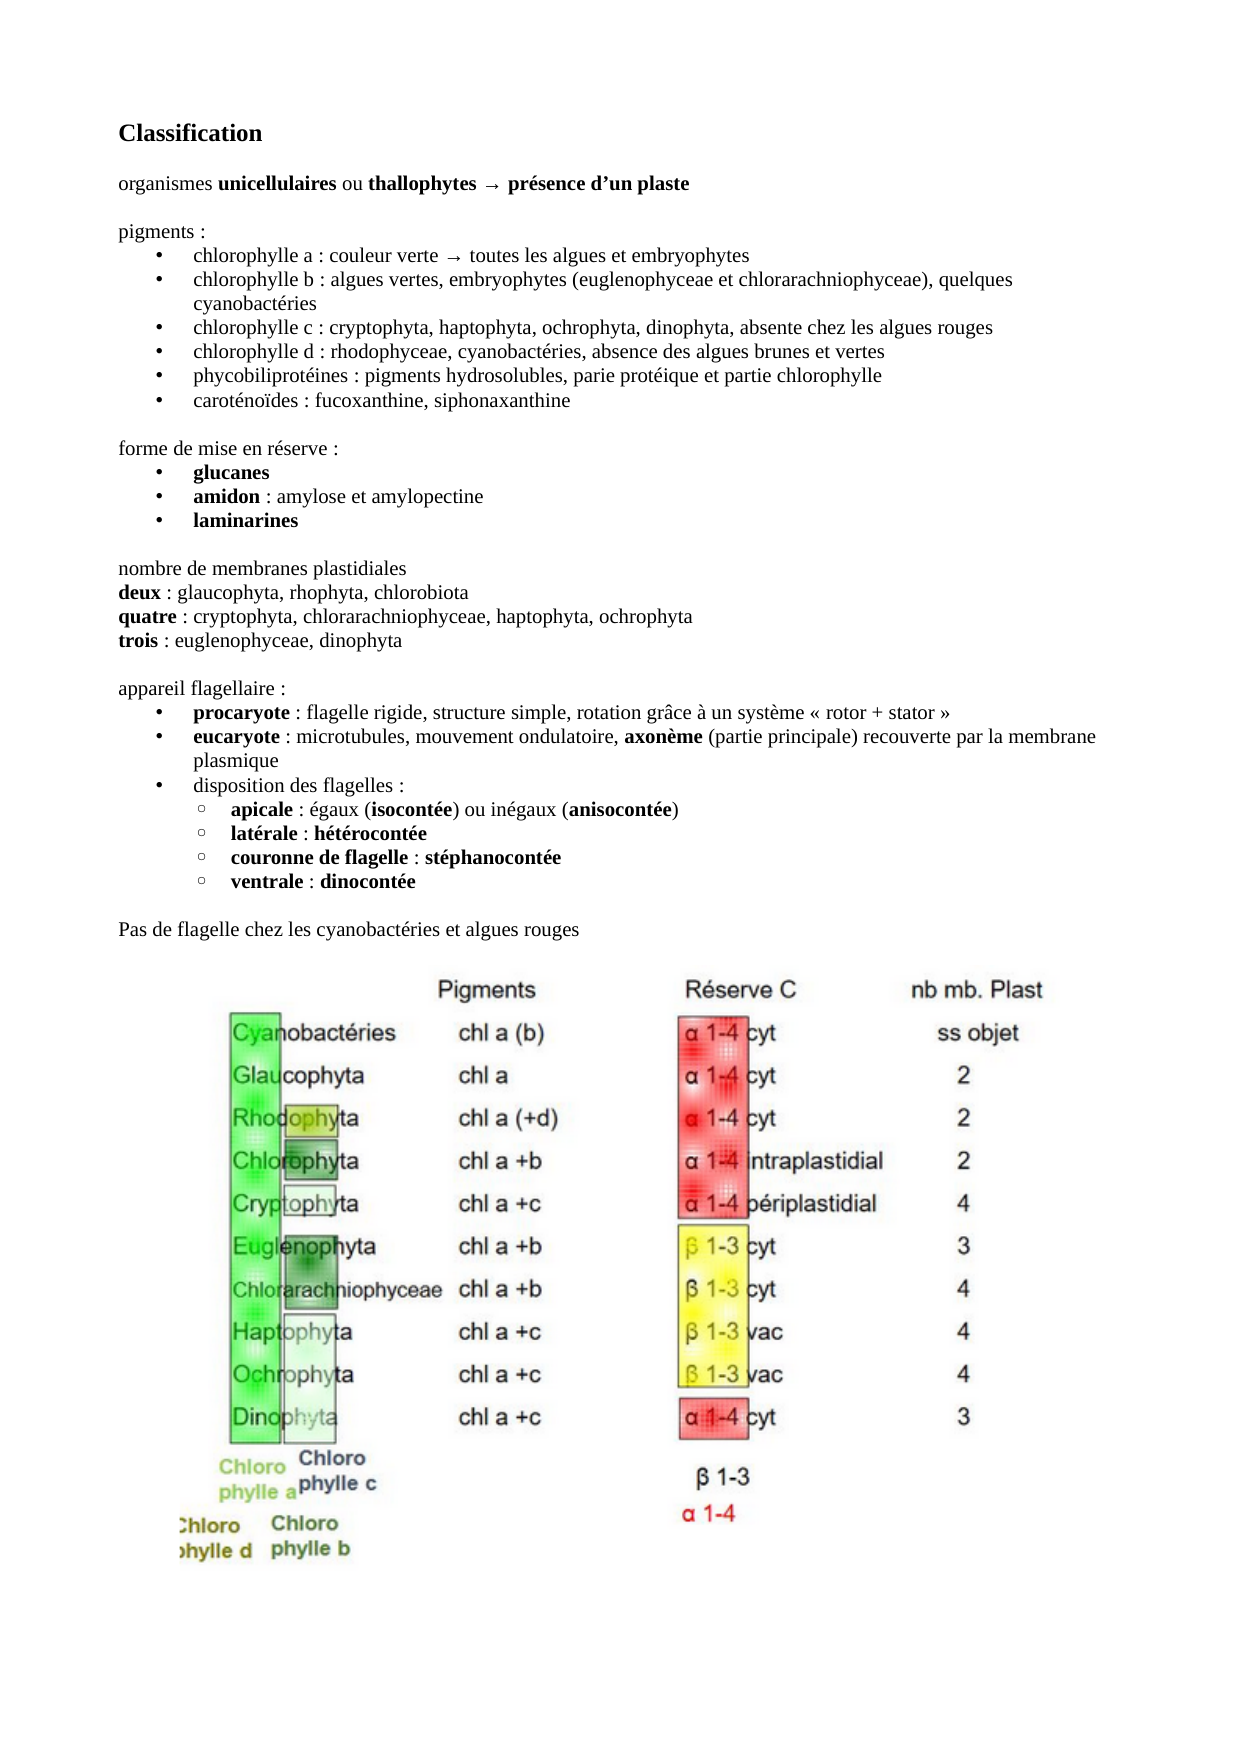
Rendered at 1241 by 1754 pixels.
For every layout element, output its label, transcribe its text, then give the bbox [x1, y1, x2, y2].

list disposition des flagelles : [156, 772, 1122, 797]
list phycobiliprotéines : pigments hydrosolubles, parie protéique et partie chlorophylle [156, 363, 1122, 387]
list latérale : hétérocontée [193, 821, 1122, 845]
picture [179, 965, 1061, 1572]
text organismes unicellulaires ou thallophytes → présence d’un plaste [118, 171, 1122, 195]
text Classification [118, 118, 1122, 147]
list chlorophylle a : couleur verte → toutes les algues et embryophytes [156, 243, 1122, 267]
list eucaryote : microtubules, mouvement ondulatoire, axonème (partie principale) recouverte par la membrane plasmique [156, 724, 1122, 772]
list chlorophylle c : cryptophyta, haptophyta, ochrophyta, dinophyta, absente chez les algues rouges [156, 315, 1122, 339]
list caroténoïdes : fucoxanthine, siphonaxanthine [156, 387, 1122, 412]
list chlorophylle d : rhodophyceae, cyanobactéries, absence des algues brunes et vertes [156, 339, 1122, 363]
text trois : euglenophyceae, dinophyta [118, 628, 1122, 652]
list apicale : égaux (isocontée) ou inégaux (anisocontée) [193, 797, 1122, 821]
list procaryote : flagelle rigide, structure simple, rotation grâce à un système « rotor + stator » [156, 700, 1122, 724]
list chlorophylle b : algues vertes, embryophytes (euglenophyceae et chlorarachniophyceae), quelques cyanobactéries [156, 267, 1122, 315]
text nombre de membranes plastidiales [118, 556, 1122, 580]
text deux : glaucophyta, rhophyta, chlorobiota [118, 580, 1122, 604]
text pigments : [118, 219, 1122, 243]
text forme de mise en réserve : [118, 436, 1122, 460]
text appareil flagellaire : [118, 676, 1122, 700]
list glucanes [156, 460, 1122, 484]
list amidon : amylose et amylopectine [156, 484, 1122, 508]
list laminarines [156, 508, 1122, 532]
list couronne de flagelle : stéphanocontée [193, 845, 1122, 869]
list ventrale : dinocontée [193, 869, 1122, 893]
text Pas de flagelle chez les cyanobactéries et algues rouges [118, 917, 1122, 941]
text quatre : cryptophyta, chlorarachniophyceae, haptophyta, ochrophyta [118, 604, 1122, 628]
